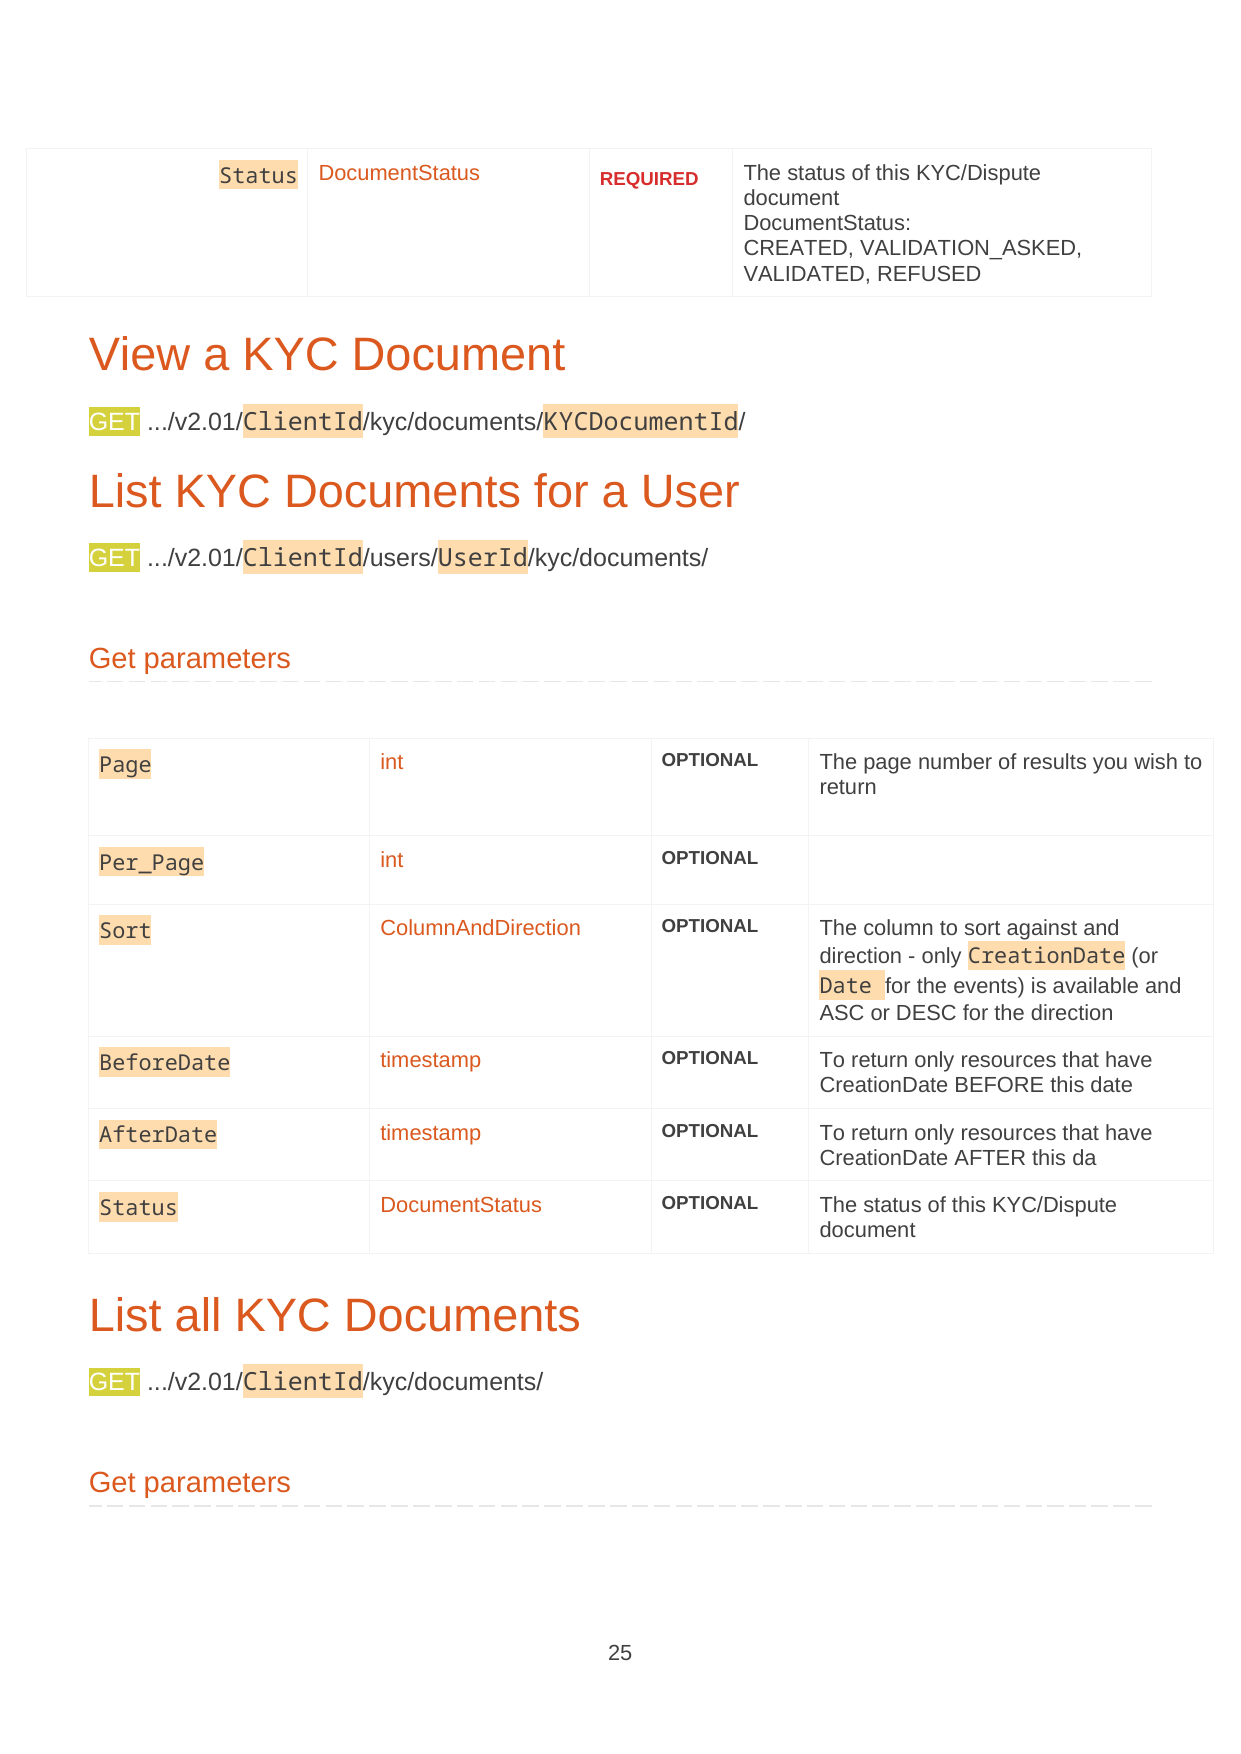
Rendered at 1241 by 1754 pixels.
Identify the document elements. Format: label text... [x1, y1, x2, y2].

text GET .../v2.01/ClientId/kyc/documents/KYCDocumentId/ [88, 404, 1152, 438]
text GET .../v2.01/ClientId/kyc/documents/ [88, 1364, 1152, 1398]
table_header Page [89, 739, 369, 835]
table_cell OPTIONAL [652, 1109, 808, 1180]
table_cell To return only resources that have CreationDate AFTER this da [809, 1109, 1213, 1180]
table_header Status [27, 149, 307, 296]
table_header DocumentStatus [308, 149, 589, 296]
table_cell The status of this KYC/Dispute document [809, 1181, 1213, 1253]
table_cell [809, 836, 1213, 904]
table_cell OPTIONAL [652, 1037, 808, 1108]
text GET .../v2.01/ClientId/users/UserId/kyc/documents/ [88, 540, 1152, 574]
table_cell timestamp [370, 1037, 651, 1108]
table_header REQUIRED [590, 149, 732, 296]
table_cell OPTIONAL [652, 905, 808, 1036]
table_header OPTIONAL [652, 739, 808, 835]
subtitle Get parameters [88, 641, 1152, 682]
subtitle List KYC Documents for a User [88, 463, 1152, 517]
subtitle List all KYC Documents [88, 1287, 1152, 1341]
table_cell OPTIONAL [652, 1181, 808, 1253]
table_cell DocumentStatus [370, 1181, 651, 1253]
table_header int [370, 739, 651, 835]
table_header The status of this KYC/Dispute document DocumentStatus: CREATED, VALIDATION_ASKED, VALIDATED, REFUSED [733, 149, 1151, 296]
table_cell AfterDate [89, 1109, 369, 1180]
table_cell ColumnAndDirection [370, 905, 651, 1036]
table_header The page number of results you wish to return [809, 739, 1213, 835]
table_cell int [370, 836, 651, 904]
table_cell OPTIONAL [652, 836, 808, 904]
table_cell Sort [89, 905, 369, 1036]
table_cell Status [89, 1181, 369, 1253]
subtitle Get parameters [88, 1465, 1152, 1507]
subtitle View a KYC Document [88, 327, 1152, 381]
table_cell Per_Page [89, 836, 369, 904]
table_cell To return only resources that have CreationDate BEFORE this date [809, 1037, 1213, 1108]
table_cell timestamp [370, 1109, 651, 1180]
table_cell The column to sort against and direction - only CreationDate (or Date for the events) is available and ASC or DESC for the direction [809, 905, 1213, 1036]
table_cell BeforeDate [89, 1037, 369, 1108]
